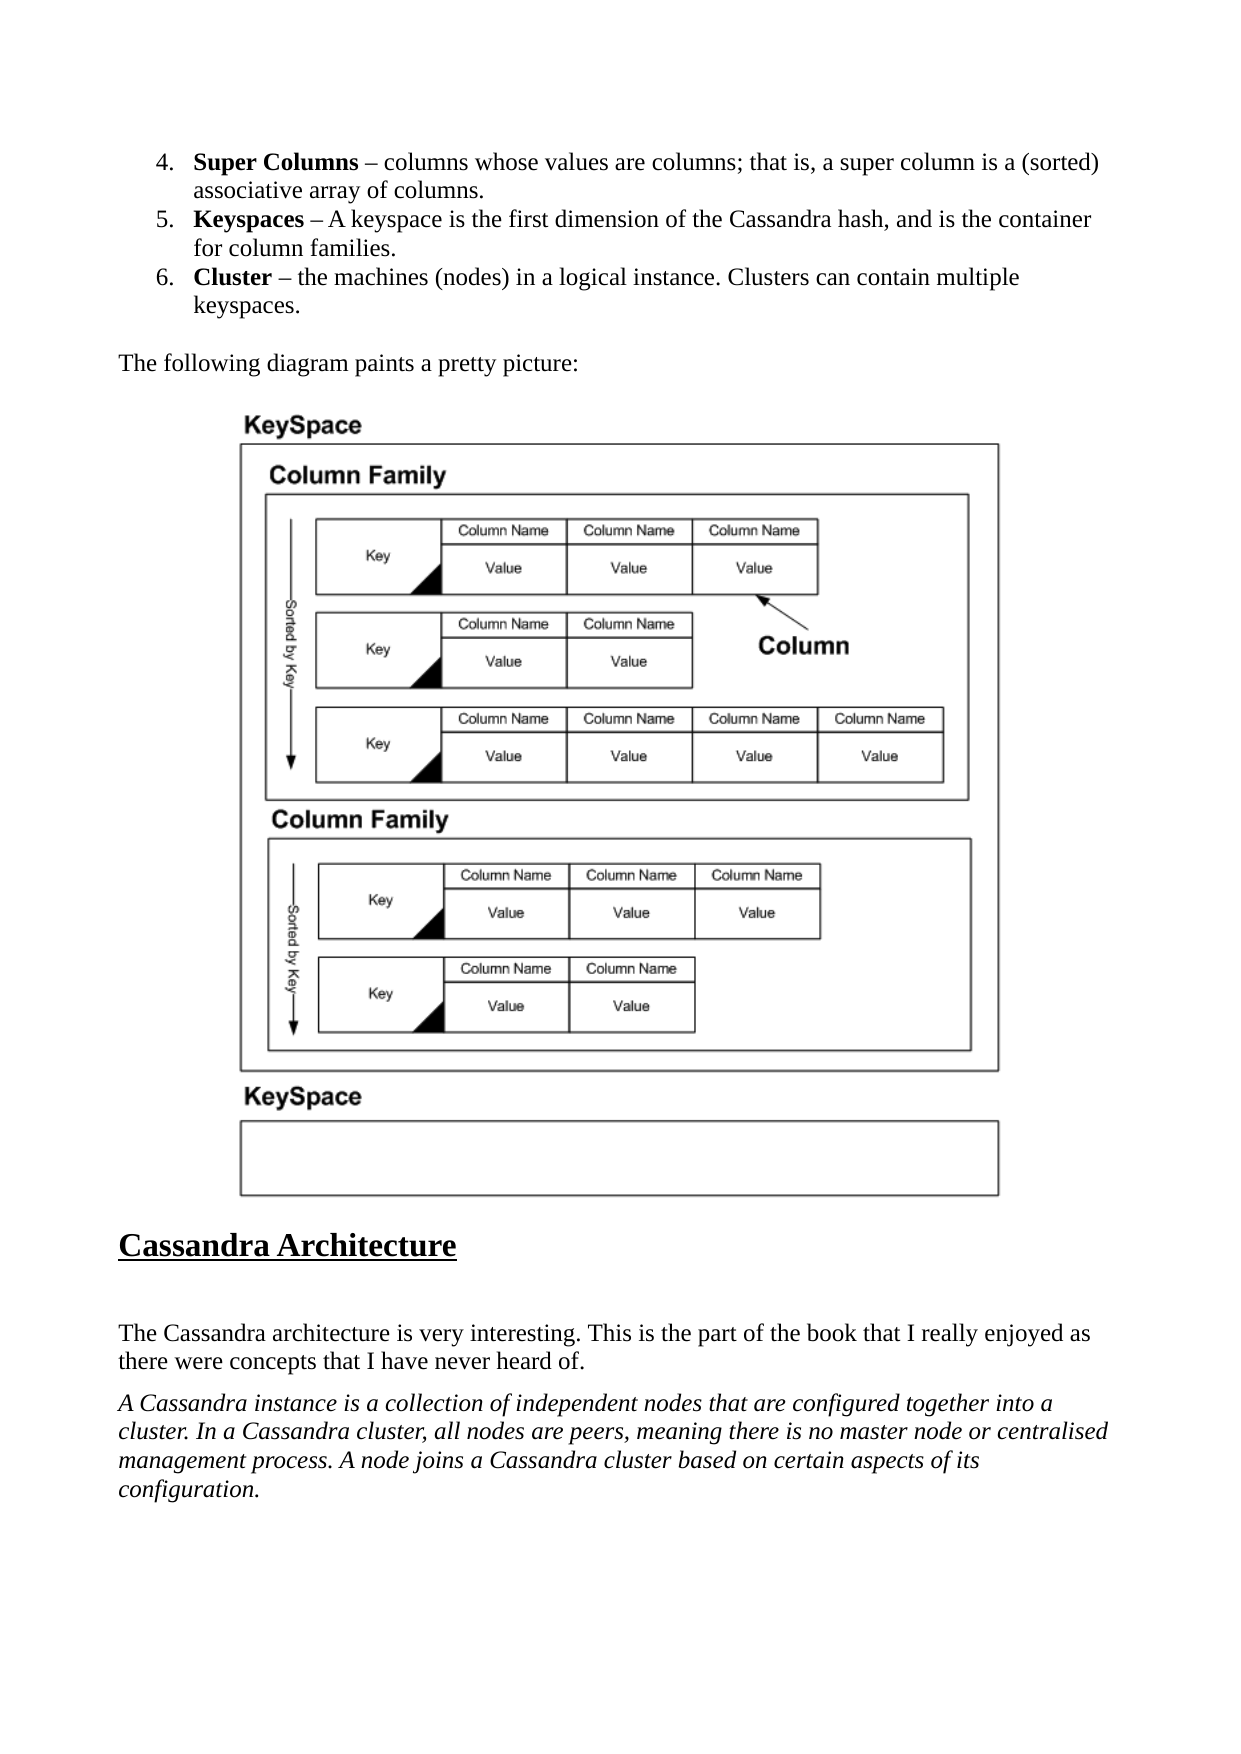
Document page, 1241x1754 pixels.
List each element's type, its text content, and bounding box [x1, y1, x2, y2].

picture [237, 405, 1003, 1200]
list Keyspaces – A keyspace is the first dimension of the Cassandra hash, and is the container for column families. [156, 204, 1122, 262]
list Super Columns – columns whose values are columns; that is, a super column is a (sorted) associative array of columns. [156, 147, 1122, 204]
list Cluster – the machines (nodes) in a logical instance. Clusters can contain multiple keyspaces. [156, 262, 1122, 319]
text The Cassandra architecture is very interesting. This is the part of the book that I really enjoyed as there were concepts that I have never heard of. [118, 1318, 1122, 1375]
text A Cassandra instance is a collection of independent nodes that are configured together into a cluster. In a Cassandra cluster, all nodes are peers, meaning there is no master node or centralised management process. A node joins a Cassandra cluster based on certain aspects of its configuration. [118, 1388, 1122, 1503]
text The following diagram paints a pretty picture: [118, 348, 1122, 377]
text Cassandra Architecture [118, 1226, 1122, 1264]
